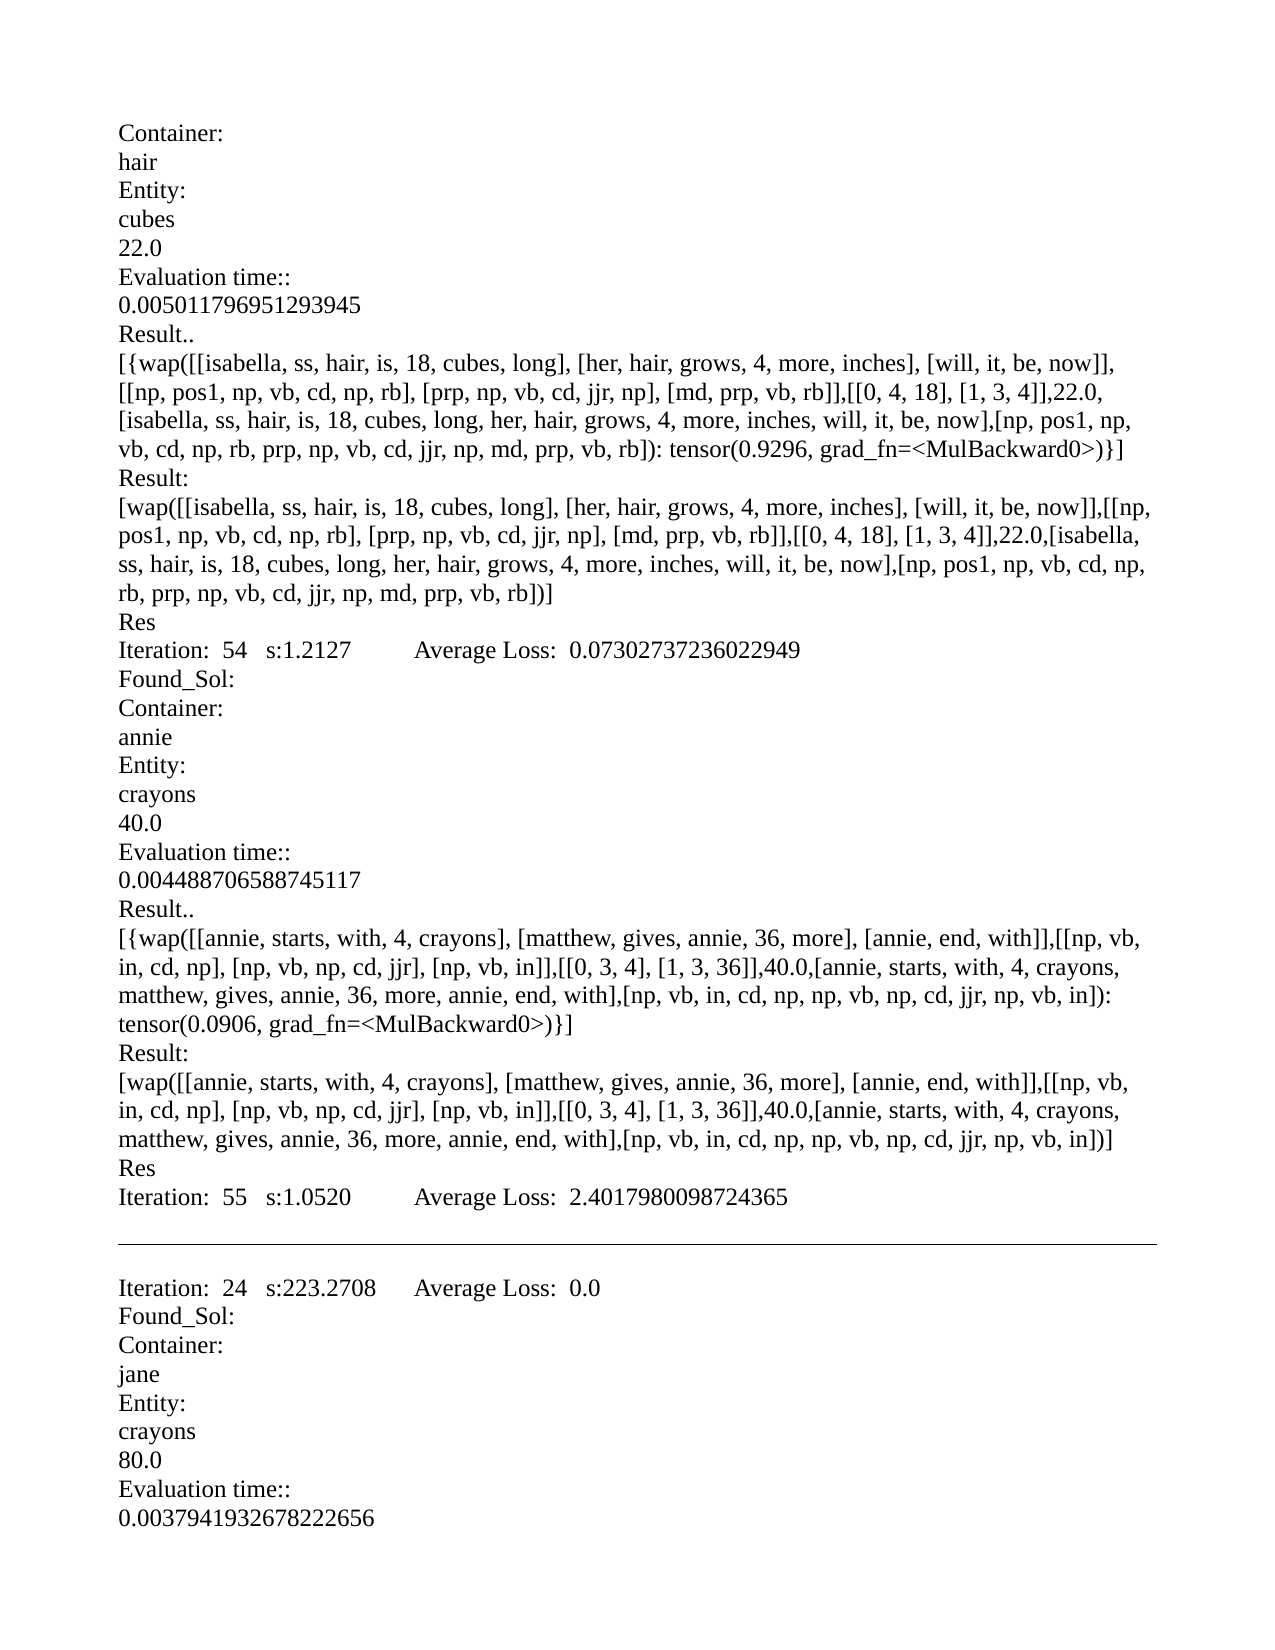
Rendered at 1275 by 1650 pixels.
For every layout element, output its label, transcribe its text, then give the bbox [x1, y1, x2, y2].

text annie [118, 722, 1157, 751]
text hair [118, 147, 1157, 176]
text Iteration: 24 s:223.2708 Average Loss: 0.0 [118, 1273, 1157, 1301]
text [{wap([[annie, starts, with, 4, crayons], [matthew, gives, annie, 36, more], [annie, end, with]],[[np, vb, in, cd, np], [np, vb, np, cd, jjr], [np, vb, in]],[[0, 3, 4], [1, 3, 36]],40.0,[annie, starts, with, 4, crayons, matthew, gives, annie, 36, more, annie, end, with],[np, vb, in, cd, np, np, vb, np, cd, jjr, np, vb, in]): tensor(0.0906, grad_fn=<MulBackward0>)}] [118, 923, 1157, 1038]
text 0.005011796951293945 [118, 291, 1157, 319]
text cubes [118, 204, 1157, 233]
text jane [118, 1359, 1157, 1388]
text Entity: [118, 1388, 1157, 1416]
text Container: [118, 118, 1157, 147]
text Found_Sol: [118, 1301, 1157, 1330]
text Result: [118, 1038, 1157, 1067]
text Evaluation time:: [118, 1474, 1157, 1503]
text 22.0 [118, 233, 1157, 262]
text 40.0 [118, 808, 1157, 837]
text Result.. [118, 894, 1157, 923]
text Res [118, 1153, 1157, 1182]
text [{wap([[isabella, ss, hair, is, 18, cubes, long], [her, hair, grows, 4, more, inches], [will, it, be, now]],[[np, pos1, np, vb, cd, np, rb], [prp, np, vb, cd, jjr, np], [md, prp, vb, rb]],[[0, 4, 18], [1, 3, 4]],22.0,[isabella, ss, hair, is, 18, cubes, long, her, hair, grows, 4, more, inches, will, it, be, now],[np, pos1, np, vb, cd, np, rb, prp, np, vb, cd, jjr, np, md, prp, vb, rb]): tensor(0.9296, grad_fn=<MulBackward0>)}] [118, 348, 1157, 463]
text Container: [118, 1330, 1157, 1359]
text crayons [118, 779, 1157, 808]
text 0.004488706588745117 [118, 866, 1157, 894]
text Entity: [118, 751, 1157, 779]
text Evaluation time:: [118, 262, 1157, 291]
text Container: [118, 693, 1157, 722]
text Res [118, 607, 1157, 636]
text 0.0037941932678222656 [118, 1503, 1157, 1531]
text Iteration: 54 s:1.2127 Average Loss: 0.07302737236022949 [118, 636, 1157, 664]
text [wap([[annie, starts, with, 4, crayons], [matthew, gives, annie, 36, more], [annie, end, with]],[[np, vb, in, cd, np], [np, vb, np, cd, jjr], [np, vb, in]],[[0, 3, 4], [1, 3, 36]],40.0,[annie, starts, with, 4, crayons, matthew, gives, annie, 36, more, annie, end, with],[np, vb, in, cd, np, np, vb, np, cd, jjr, np, vb, in])] [118, 1067, 1157, 1153]
text Evaluation time:: [118, 837, 1157, 866]
text Result.. [118, 319, 1157, 348]
text Found_Sol: [118, 664, 1157, 693]
text 80.0 [118, 1445, 1157, 1474]
text [wap([[isabella, ss, hair, is, 18, cubes, long], [her, hair, grows, 4, more, inches], [will, it, be, now]],[[np, pos1, np, vb, cd, np, rb], [prp, np, vb, cd, jjr, np], [md, prp, vb, rb]],[[0, 4, 18], [1, 3, 4]],22.0,[isabella, ss, hair, is, 18, cubes, long, her, hair, grows, 4, more, inches, will, it, be, now],[np, pos1, np, vb, cd, np, rb, prp, np, vb, cd, jjr, np, md, prp, vb, rb])] [118, 492, 1157, 607]
text Iteration: 55 s:1.0520 Average Loss: 2.4017980098724365 [118, 1182, 1157, 1211]
text Entity: [118, 176, 1157, 204]
text crayons [118, 1416, 1157, 1445]
text Result: [118, 463, 1157, 492]
